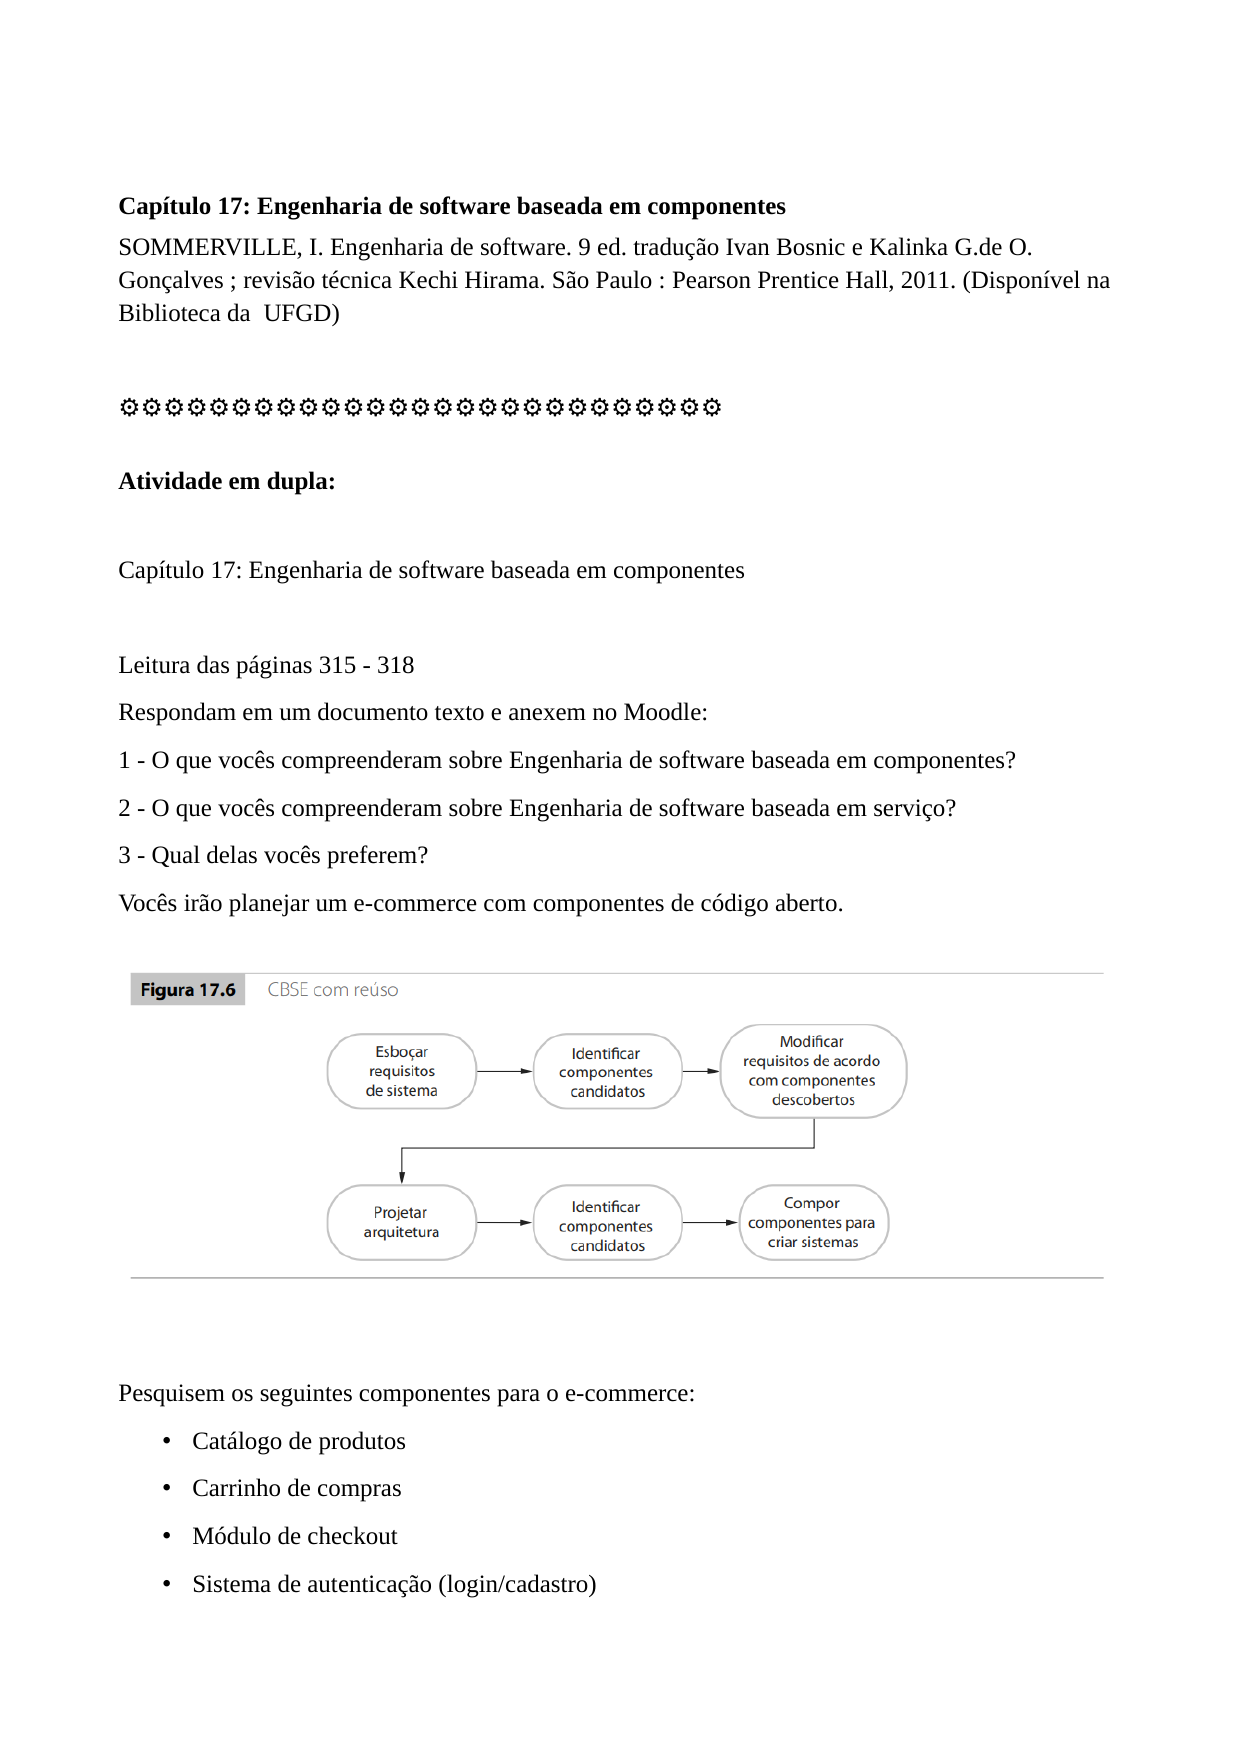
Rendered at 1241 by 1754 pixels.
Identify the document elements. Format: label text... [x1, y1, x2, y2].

text Leitura das páginas 315 - 318 [118, 650, 1122, 679]
text 1 - O que vocês compreenderam sobre Engenharia de software baseada em componentes? [118, 745, 1122, 774]
picture [118, 964, 1123, 1292]
subtitle Capítulo 17: Engenharia de software baseada em componentes [118, 191, 1122, 219]
subtitle Atividade em dupla: [118, 466, 1122, 494]
list Carrinho de compras [162, 1473, 1122, 1502]
list Sistema de autenticação (login/cadastro) [162, 1569, 1122, 1597]
text Capítulo 17: Engenharia de software baseada em componentes [118, 555, 1122, 583]
text Respondam em um documento texto e anexem no Moodle: [118, 697, 1122, 726]
text Vocês irão planejar um e-commerce com componentes de código aberto. [118, 888, 1122, 917]
text 3 - Qual delas vocês preferem? [118, 840, 1122, 869]
text Pesquisem os seguintes componentes para o e-commerce: [118, 1378, 1122, 1407]
list Módulo de checkout [162, 1521, 1122, 1550]
text SOMMERVILLE, I. Engenharia de software. 9 ed. tradução Ivan Bosnic e Kalinka G.de O. Gonçalves ; revisão técnica Kechi Hirama. São Paulo : Pearson Prentice Hall, 2011. (Disponível na Biblioteca da UFGD) [118, 232, 1122, 327]
list Catálogo de produtos [162, 1426, 1122, 1455]
text ⚙️⚙️⚙️⚙️⚙️⚙️⚙️⚙️⚙️⚙️⚙️⚙️⚙️⚙️⚙️⚙️⚙️⚙️⚙️⚙️⚙️⚙️⚙️⚙️⚙️⚙️⚙️ [118, 393, 1122, 422]
text 2 - O que vocês compreenderam sobre Engenharia de software baseada em serviço? [118, 793, 1122, 821]
